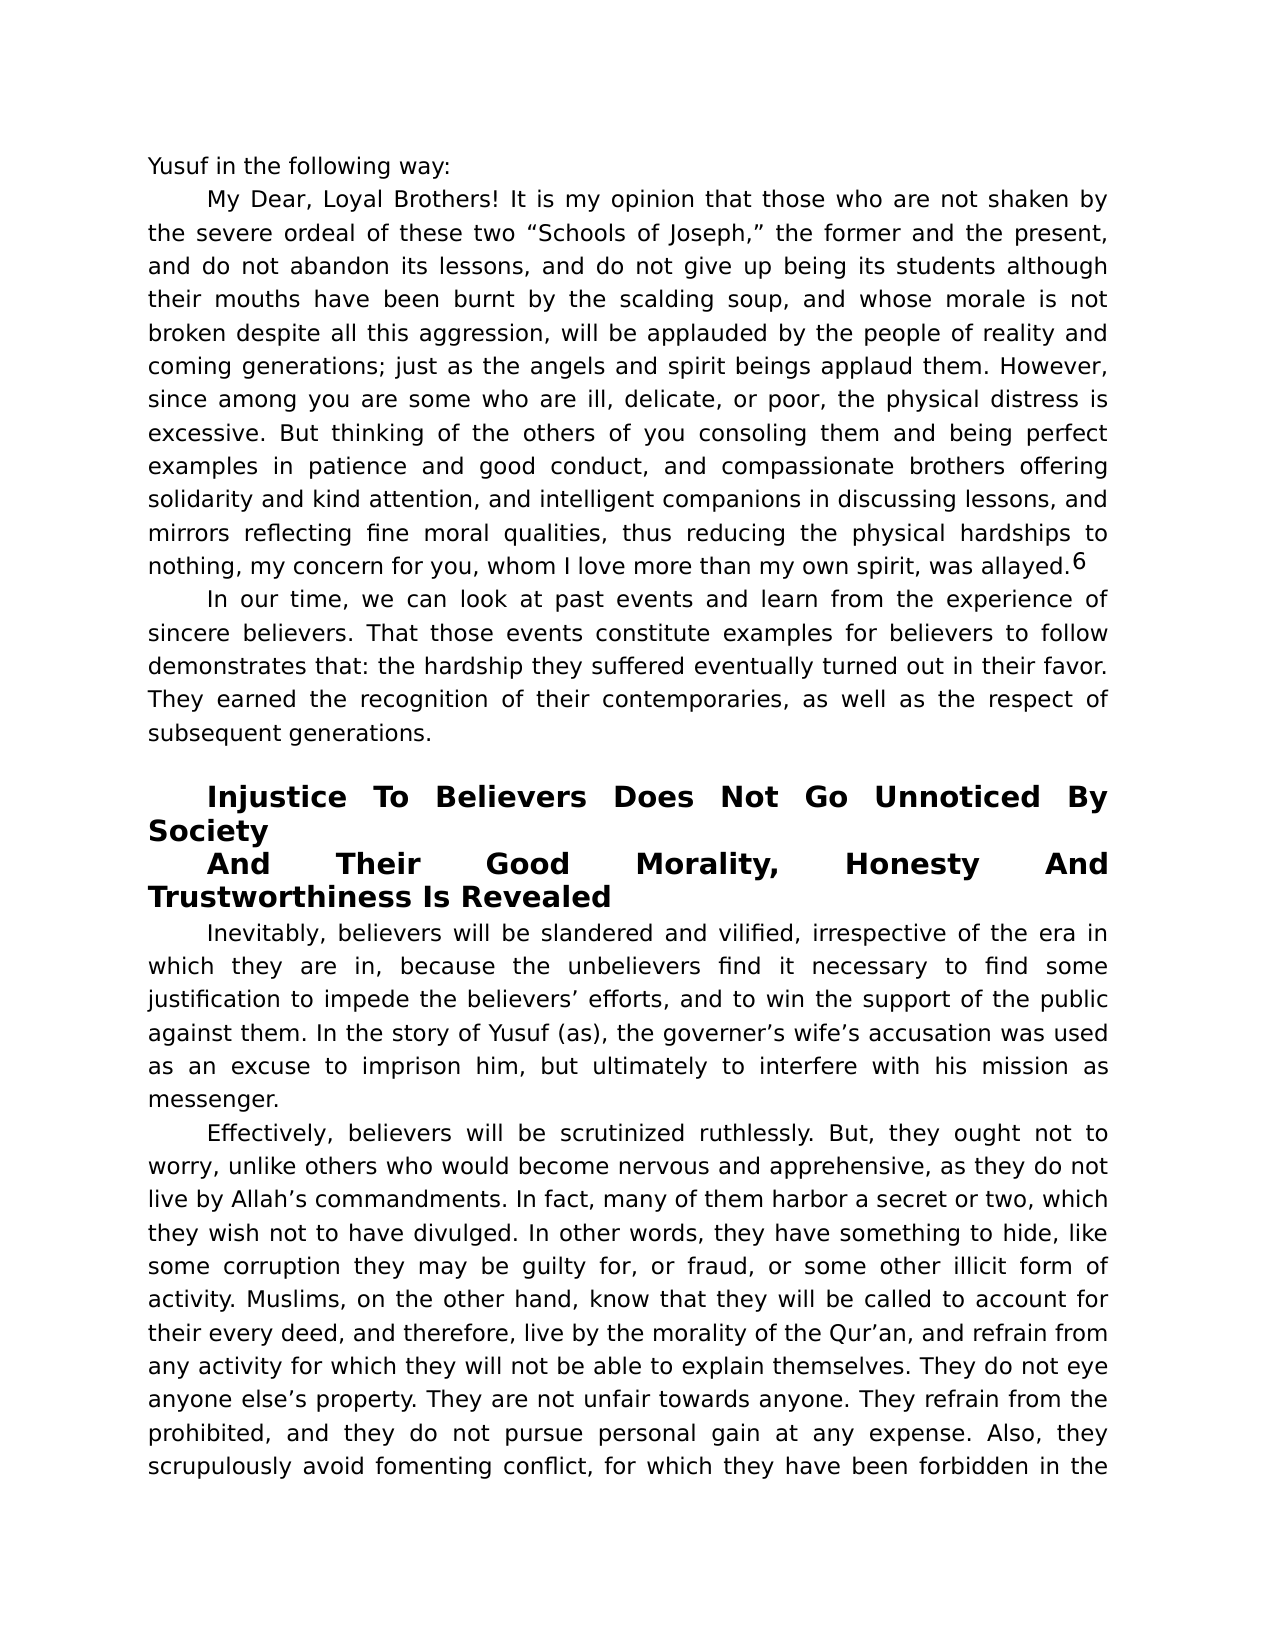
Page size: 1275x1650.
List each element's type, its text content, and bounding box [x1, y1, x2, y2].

text My Dear, Loyal Brothers! It is my opinion that those who are not shaken by the severe ordeal of these two “Schools of Joseph,” the former and the present, and do not abandon its lessons, and do not give up being its students although their mouths have been burnt by the scalding soup, and whose morale is not broken despite all this aggression, will be applauded by the people of reality and coming generations; just as the angels and spirit beings applaud them. However, since among you are some who are ill, delicate, or poor, the physical distress is excessive. But thinking of the others of you consoling them and being perfect examples in patience and good conduct, and compassionate brothers offering solidarity and kind attention, and intelligent companions in discussing lessons, and mirrors reflecting fine moral qualities, thus reducing the physical hardships to nothing, my concern for you, whom I love more than my own spirit, was allayed.6 [148, 181, 1110, 581]
text Injustice To Believers Does Not Go Unnoticed By Society [148, 781, 1110, 848]
text And Their Good Morality, Honesty And Trustworthiness Is Revealed [148, 848, 1110, 914]
text Inevitably, believers will be slandered and vilified, irrespective of the era in which they are in, because the unbelievers find it necessary to find some justification to impede the believers’ efforts, and to win the support of the public against them. In the story of Yusuf (as), the governer’s wife’s accusation was used as an excuse to imprison him, but ultimately to interfere with his mission as messenger. [148, 914, 1110, 1114]
text Yusuf in the following way: [148, 148, 1110, 181]
text Effectively, believers will be scrutinized ruthlessly. But, they ought not to worry, unlike others who would become nervous and apprehensive, as they do not live by Allah’s commandments. In fact, many of them harbor a secret or two, which they wish not to have divulged. In other words, they have something to hide, like some corruption they may be guilty for, or fraud, or some other illicit form of activity. Muslims, on the other hand, know that they will be called to account for their every deed, and therefore, live by the morality of the Qur’an, and refrain from any activity for which they will not be able to explain themselves. They do not eye anyone else’s property. They are not unfair towards anyone. They refrain from the prohibited, and they do not pursue personal gain at any expense. Also, they scrupulously avoid fomenting conflict, for which they have been forbidden in the [148, 1114, 1110, 1481]
text In our time, we can look at past events and learn from the experience of sincere believers. That those events constitute examples for believers to follow demonstrates that: the hardship they suffered eventually turned out in their favor. They earned the recognition of their contemporaries, as well as the respect of subsequent generations. [148, 581, 1110, 748]
